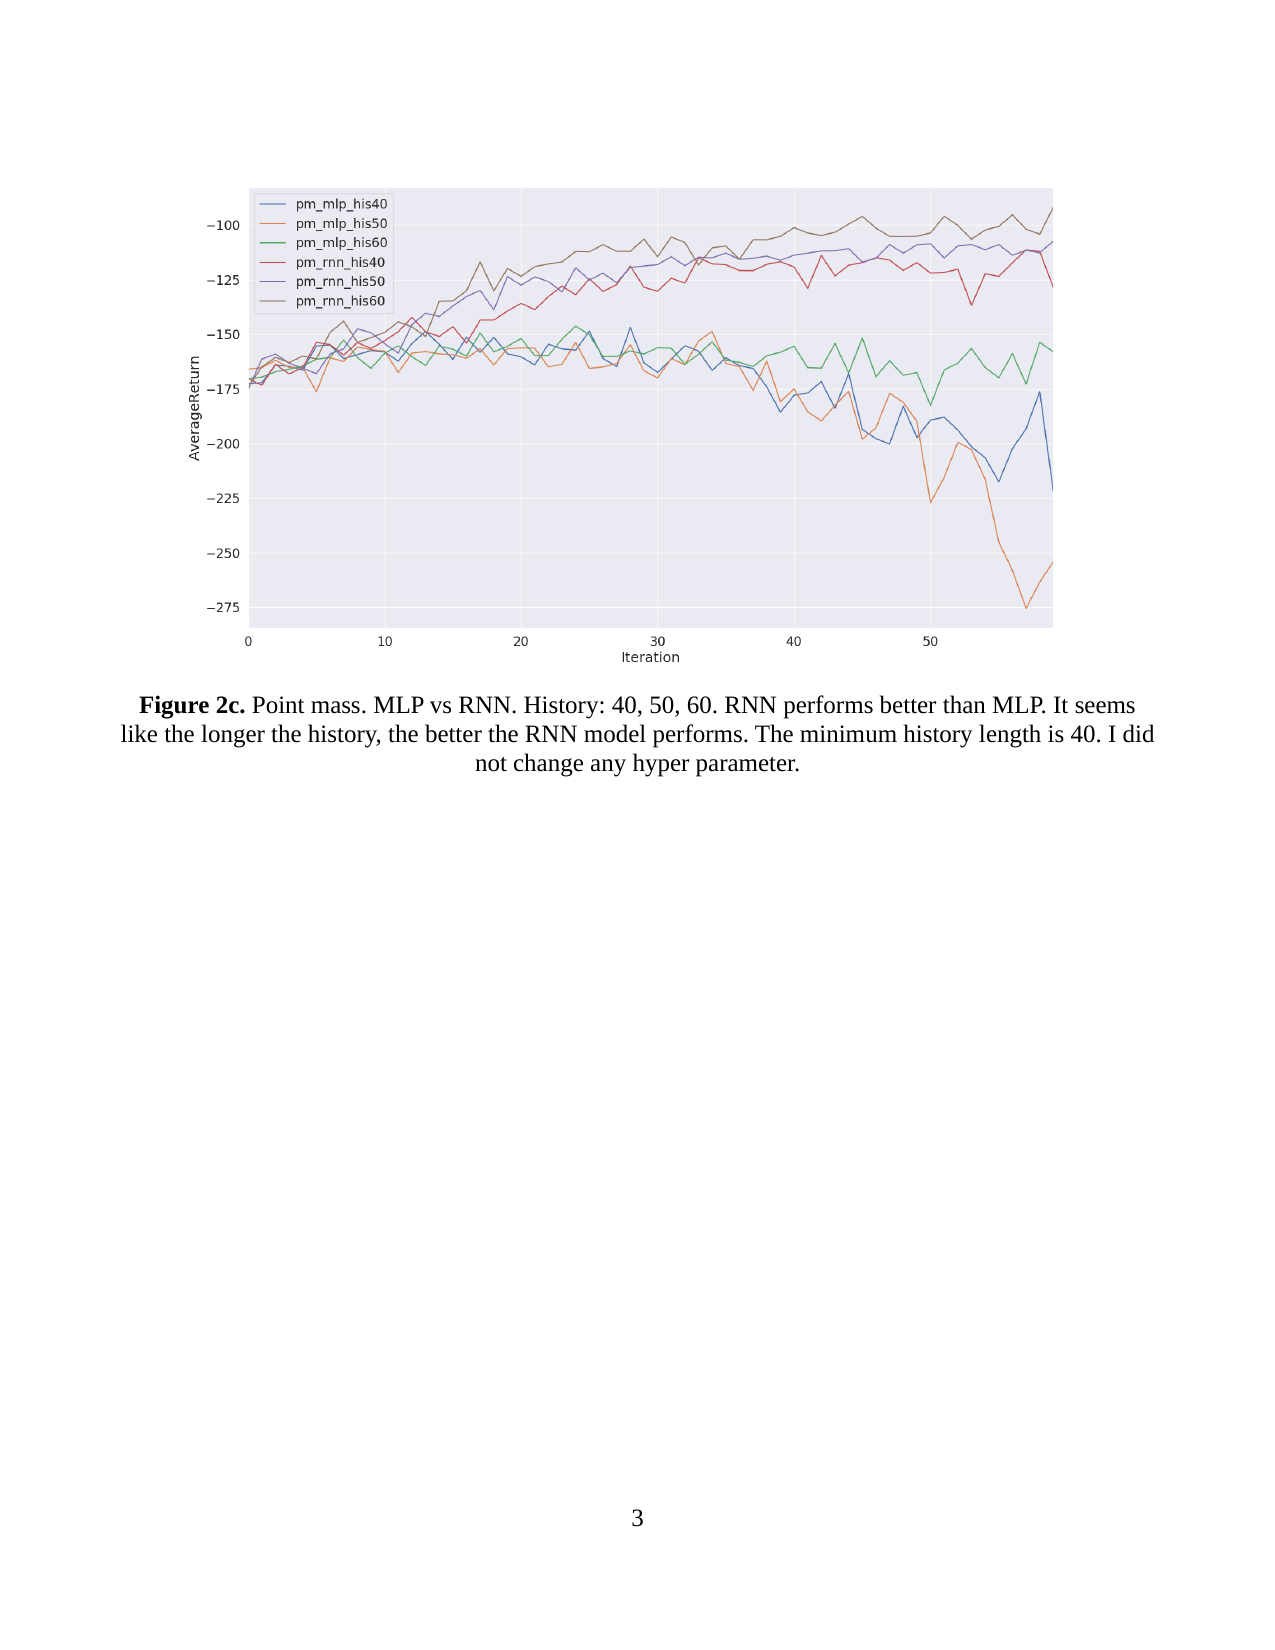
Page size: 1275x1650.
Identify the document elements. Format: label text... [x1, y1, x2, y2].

picture [118, 118, 1157, 691]
text Figure 2c. Point mass. MLP vs RNN. History: 40, 50, 60. RNN performs better than MLP. It seems like the longer the history, the better the RNN model performs. The minimum history length is 40. I did not change any hyper parameter. [118, 691, 1157, 777]
